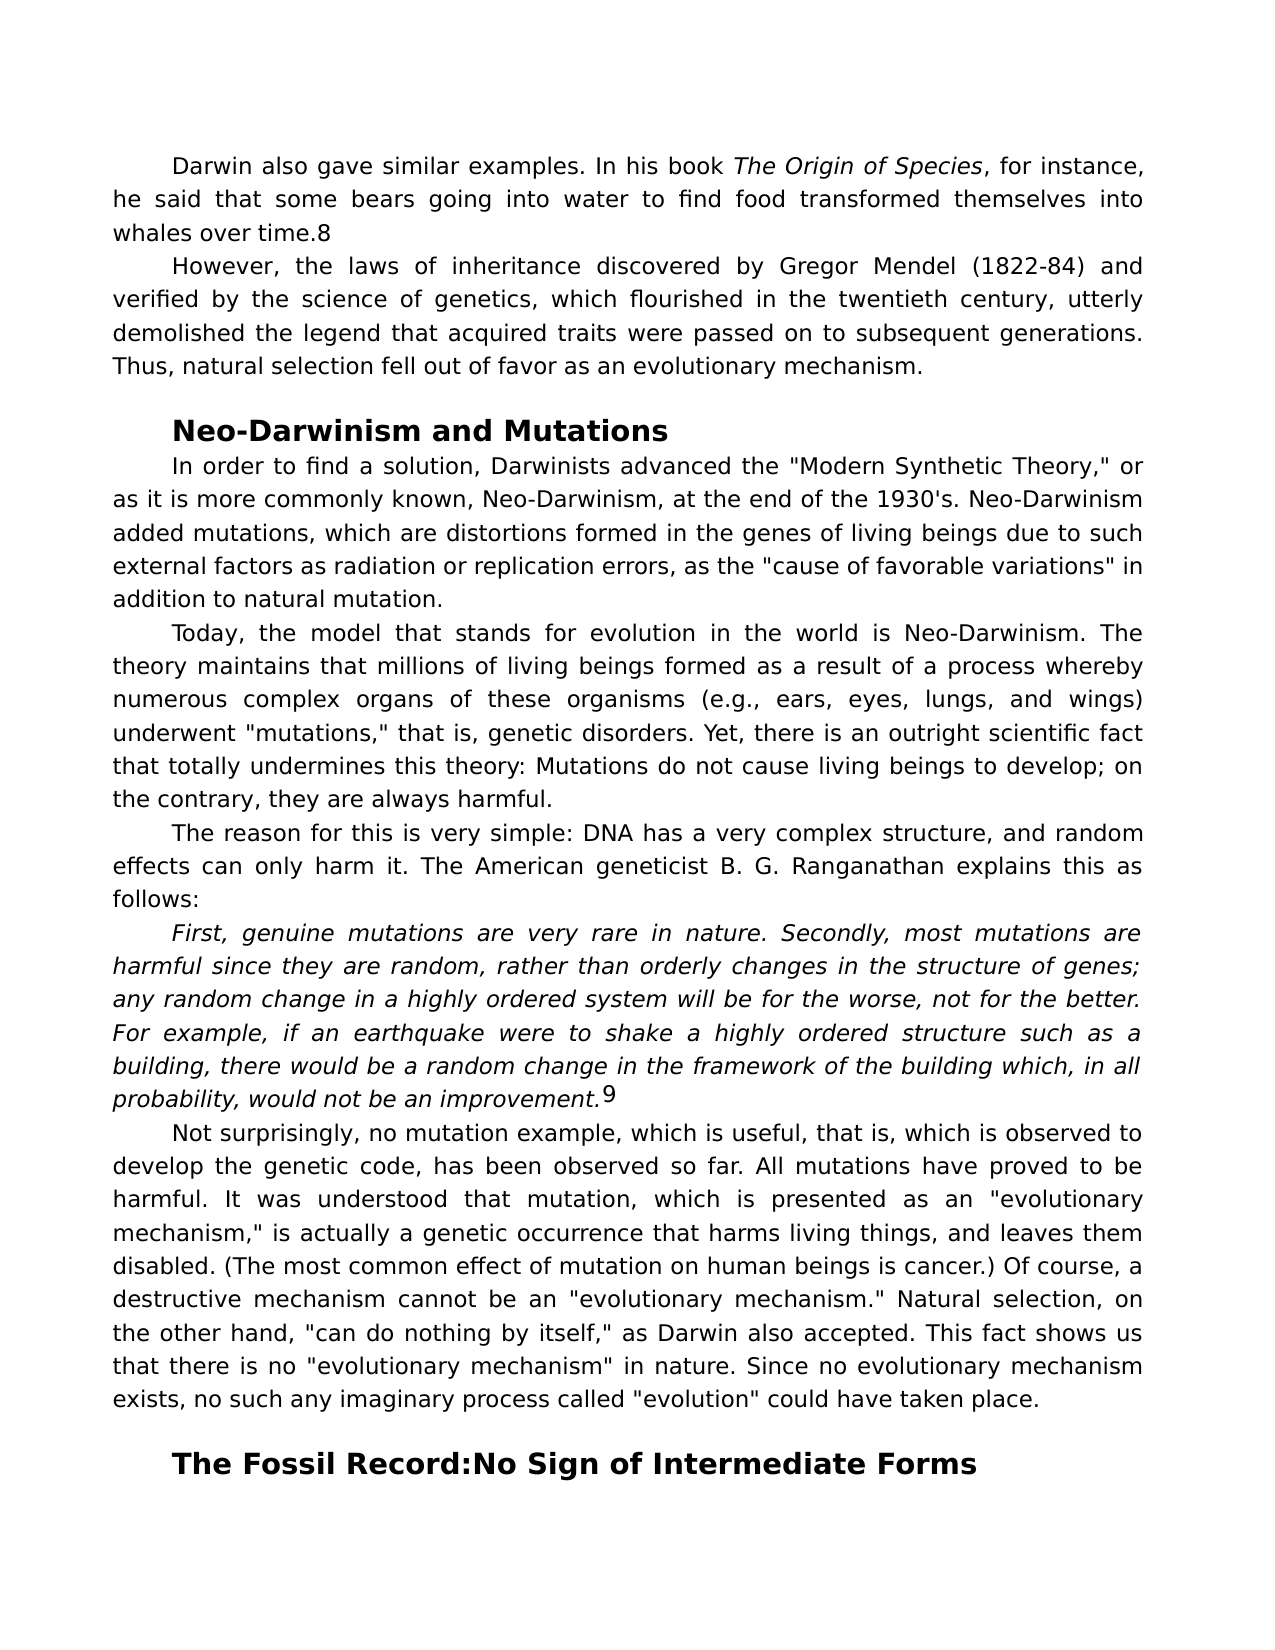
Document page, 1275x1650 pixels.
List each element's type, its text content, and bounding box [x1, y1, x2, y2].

text The Fossil Record:No Sign of Intermediate Forms [112, 1448, 1145, 1481]
text Today, the model that stands for evolution in the world is Neo-Darwinism. The theory maintains that millions of living beings formed as a result of a process whereby numerous complex organs of these organisms (e.g., ears, eyes, lungs, and wings) underwent "mutations," that is, genetic disorders. Yet, there is an outright scientific fact that totally undermines this theory: Mutations do not cause living beings to develop; on the contrary, they are always harmful. [112, 614, 1145, 814]
text However, the laws of inheritance discovered by Gregor Mendel (1822-84) and verified by the science of genetics, which flourished in the twentieth century, utterly demolished the legend that acquired traits were passed on to subsequent generations. Thus, natural selection fell out of favor as an evolutionary mechanism. [112, 248, 1145, 381]
text The reason for this is very simple: DNA has a very complex structure, and random effects can only harm it. The American geneticist B. G. Ranganathan explains this as follows: [112, 814, 1145, 914]
text First, genuine mutations are very rare in nature. Secondly, most mutations are harmful since they are random, rather than orderly changes in the structure of genes; any random change in a highly ordered system will be for the worse, not for the better. For example, if an earthquake were to shake a highly ordered structure such as a building, there would be a random change in the framework of the building which, in all probability, would not be an improvement.9 [112, 914, 1145, 1114]
text In order to find a solution, Darwinists advanced the "Modern Synthetic Theory," or as it is more commonly known, Neo-Darwinism, at the end of the 1930's. Neo-Darwinism added mutations, which are distortions formed in the genes of living beings due to such external factors as radiation or replication errors, as the "cause of favorable variations" in addition to natural mutation. [112, 448, 1145, 614]
text Not surprisingly, no mutation example, which is useful, that is, which is observed to develop the genetic code, has been observed so far. All mutations have proved to be harmful. It was understood that mutation, which is presented as an "evolutionary mechanism," is actually a genetic occurrence that harms living things, and leaves them disabled. (The most common effect of mutation on human beings is cancer.) Of course, a destructive mechanism cannot be an "evolutionary mechanism." Natural selection, on the other hand, "can do nothing by itself," as Darwin also accepted. This fact shows us that there is no "evolutionary mechanism" in nature. Since no evolutionary mechanism exists, no such any imaginary process called "evolution" could have taken place. [112, 1114, 1145, 1414]
text Darwin also gave similar examples. In his book The Origin of Species, for instance, he said that some bears going into water to find food transformed themselves into whales over time.8 [112, 148, 1145, 248]
text Neo-Darwinism and Mutations [112, 414, 1145, 448]
